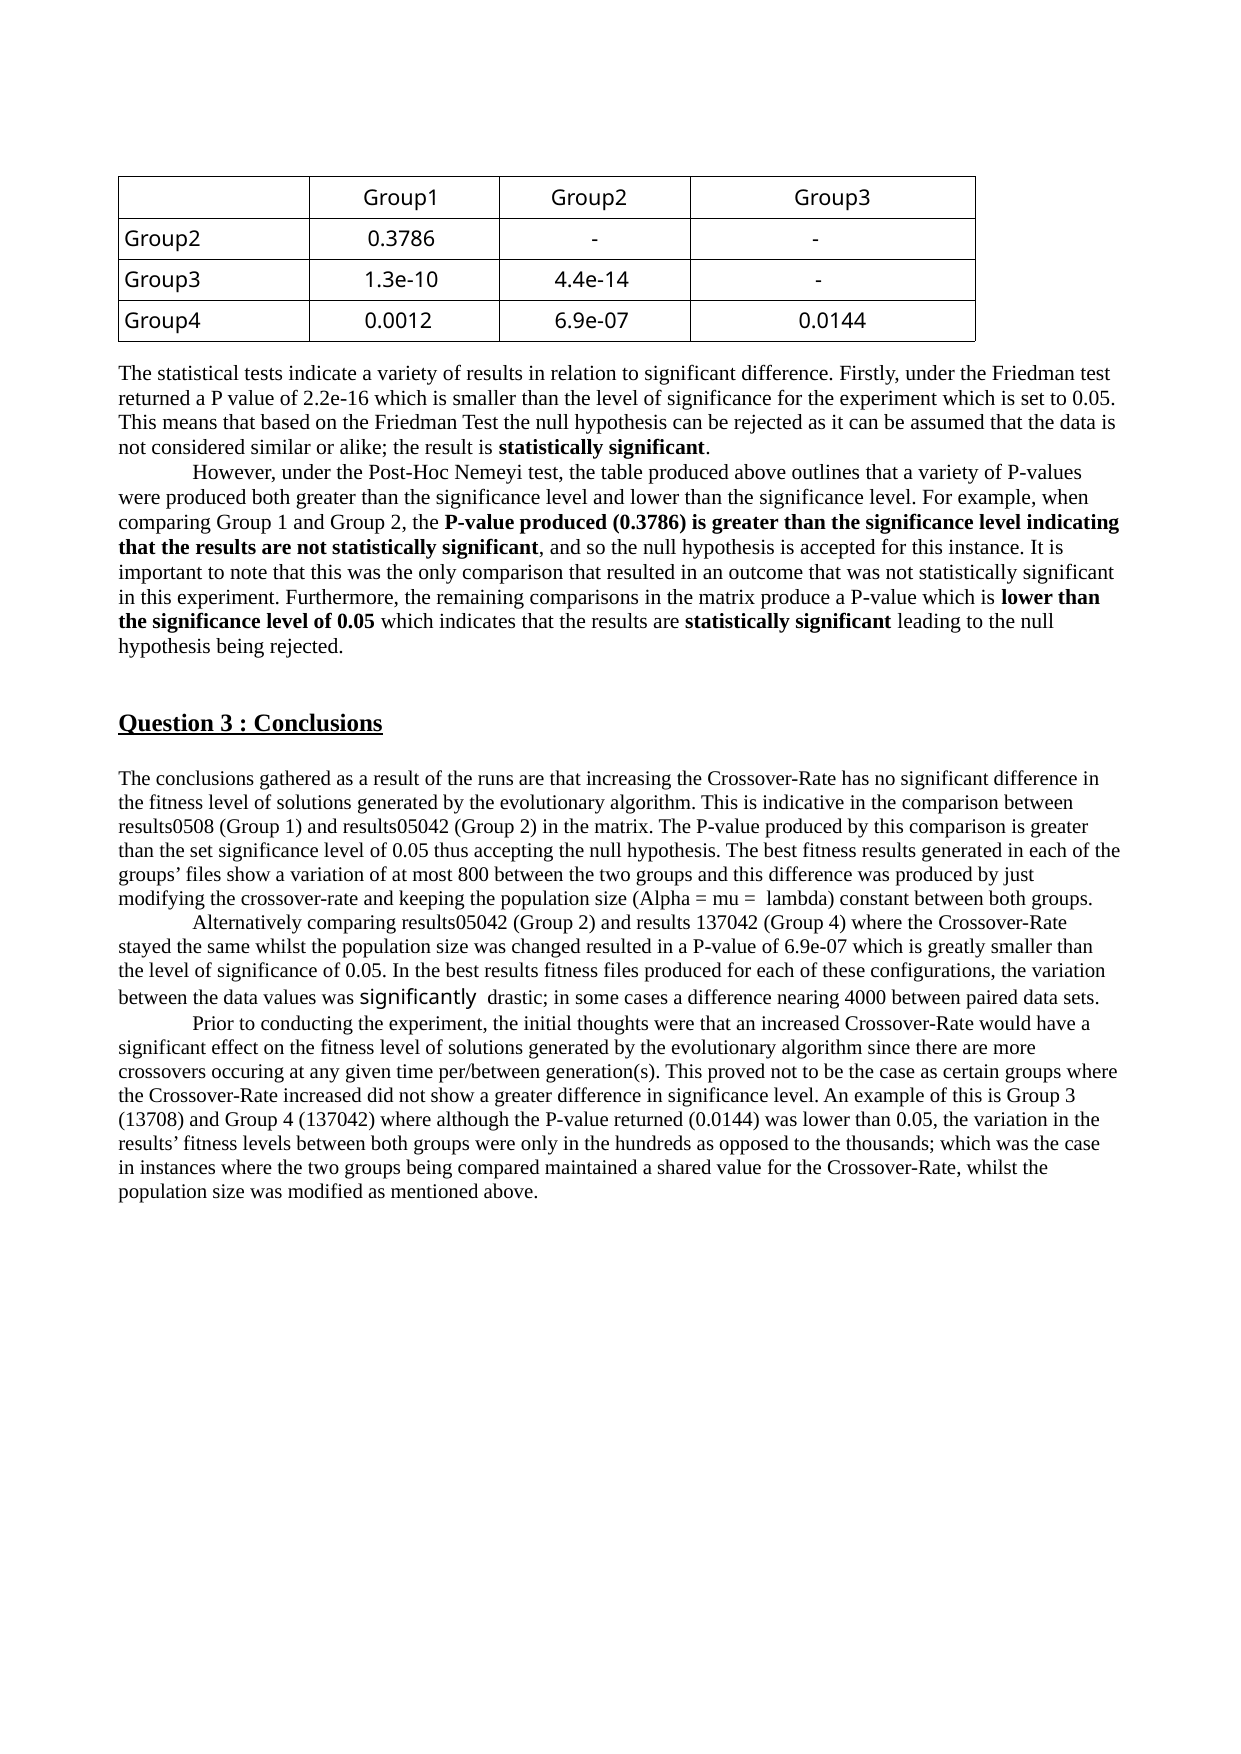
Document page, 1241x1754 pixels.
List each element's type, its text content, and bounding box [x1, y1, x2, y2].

text The statistical tests indicate a variety of results in relation to significant difference. Firstly, under the Friedman test returned a P value of 2.2e-16 which is smaller than the level of significance for the experiment which is set to 0.05. This means that based on the Friedman Test the null hypothesis can be rejected as it can be assumed that the data is not considered similar or alike; the result is statistically significant. [118, 360, 1122, 459]
table_cell 6.9e-07 [500, 301, 690, 341]
table_cell Group3 [119, 260, 309, 299]
text Prior to conducting the experiment, the initial thoughts were that an increased Crossover-Rate would have a significant effect on the fitness level of solutions generated by the evolutionary algorithm since there are more crossovers occuring at any given time per/between generation(s). This proved not to be the case as certain groups where the Crossover-Rate increased did not show a greater difference in significance level. An example of this is Group 3 (13708) and Group 4 (137042) where although the P-value returned (0.0144) was lower than 0.05, the variation in the results’ fitness levels between both groups were only in the hundreds as opposed to the thousands; which was the case in instances where the two groups being compared maintained a shared value for the Crossover-Rate, whilst the population size was modified as mentioned above. [118, 1011, 1122, 1203]
table_cell - [691, 260, 975, 299]
table_header Group2 [500, 177, 690, 217]
table_header Group3 [691, 177, 975, 217]
table_cell - [691, 219, 975, 258]
table_cell 1.3e-10 [310, 260, 499, 299]
text Alternatively comparing results05042 (Group 2) and results 137042 (Group 4) where the Crossover-Rate stayed the same whilst the population size was changed resulted in a P-value of 6.9e-07 which is greatly smaller than the level of significance of 0.05. In the best results fitness files produced for each of these configurations, the variation between the data values was significantly drastic; in some cases a difference nearing 4000 between paired data sets. [118, 910, 1122, 1011]
table_cell - [500, 219, 690, 258]
table_cell Group2 [119, 219, 309, 258]
text The conclusions gathered as a result of the runs are that increasing the Crossover-Rate has no significant difference in the fitness level of solutions generated by the evolutionary algorithm. This is indicative in the comparison between results0508 (Group 1) and results05042 (Group 2) in the matrix. The P-value produced by this comparison is greater than the set significance level of 0.05 thus accepting the null hypothesis. The best fitness results generated in each of the groups’ files show a variation of at most 800 between the two groups and this difference was produced by just modifying the crossover-rate and keeping the population size (Alpha = mu = lambda) constant between both groups. [118, 766, 1122, 910]
table_header Group1 [310, 177, 499, 217]
table_header [119, 177, 309, 217]
table_cell 4.4e-14 [500, 260, 690, 299]
table_cell 0.0012 [310, 301, 499, 341]
text However, under the Post-Hoc Nemeyi test, the table produced above outlines that a variety of P-values were produced both greater than the significance level and lower than the significance level. For example, when comparing Group 1 and Group 2, the P-value produced (0.3786) is greater than the significance level indicating that the results are not statistically significant, and so the null hypothesis is accepted for this instance. It is important to note that this was the only comparison that resulted in an outcome that was not statistically significant in this experiment. Furthermore, the remaining comparisons in the matrix produce a P-value which is lower than the significance level of 0.05 which indicates that the results are statistically significant leading to the null hypothesis being rejected. [118, 459, 1122, 658]
table_cell 0.3786 [310, 219, 499, 258]
table_cell 0.0144 [691, 301, 975, 341]
table_cell Group4 [119, 301, 309, 341]
text Question 3 : Conclusions [118, 708, 1122, 737]
